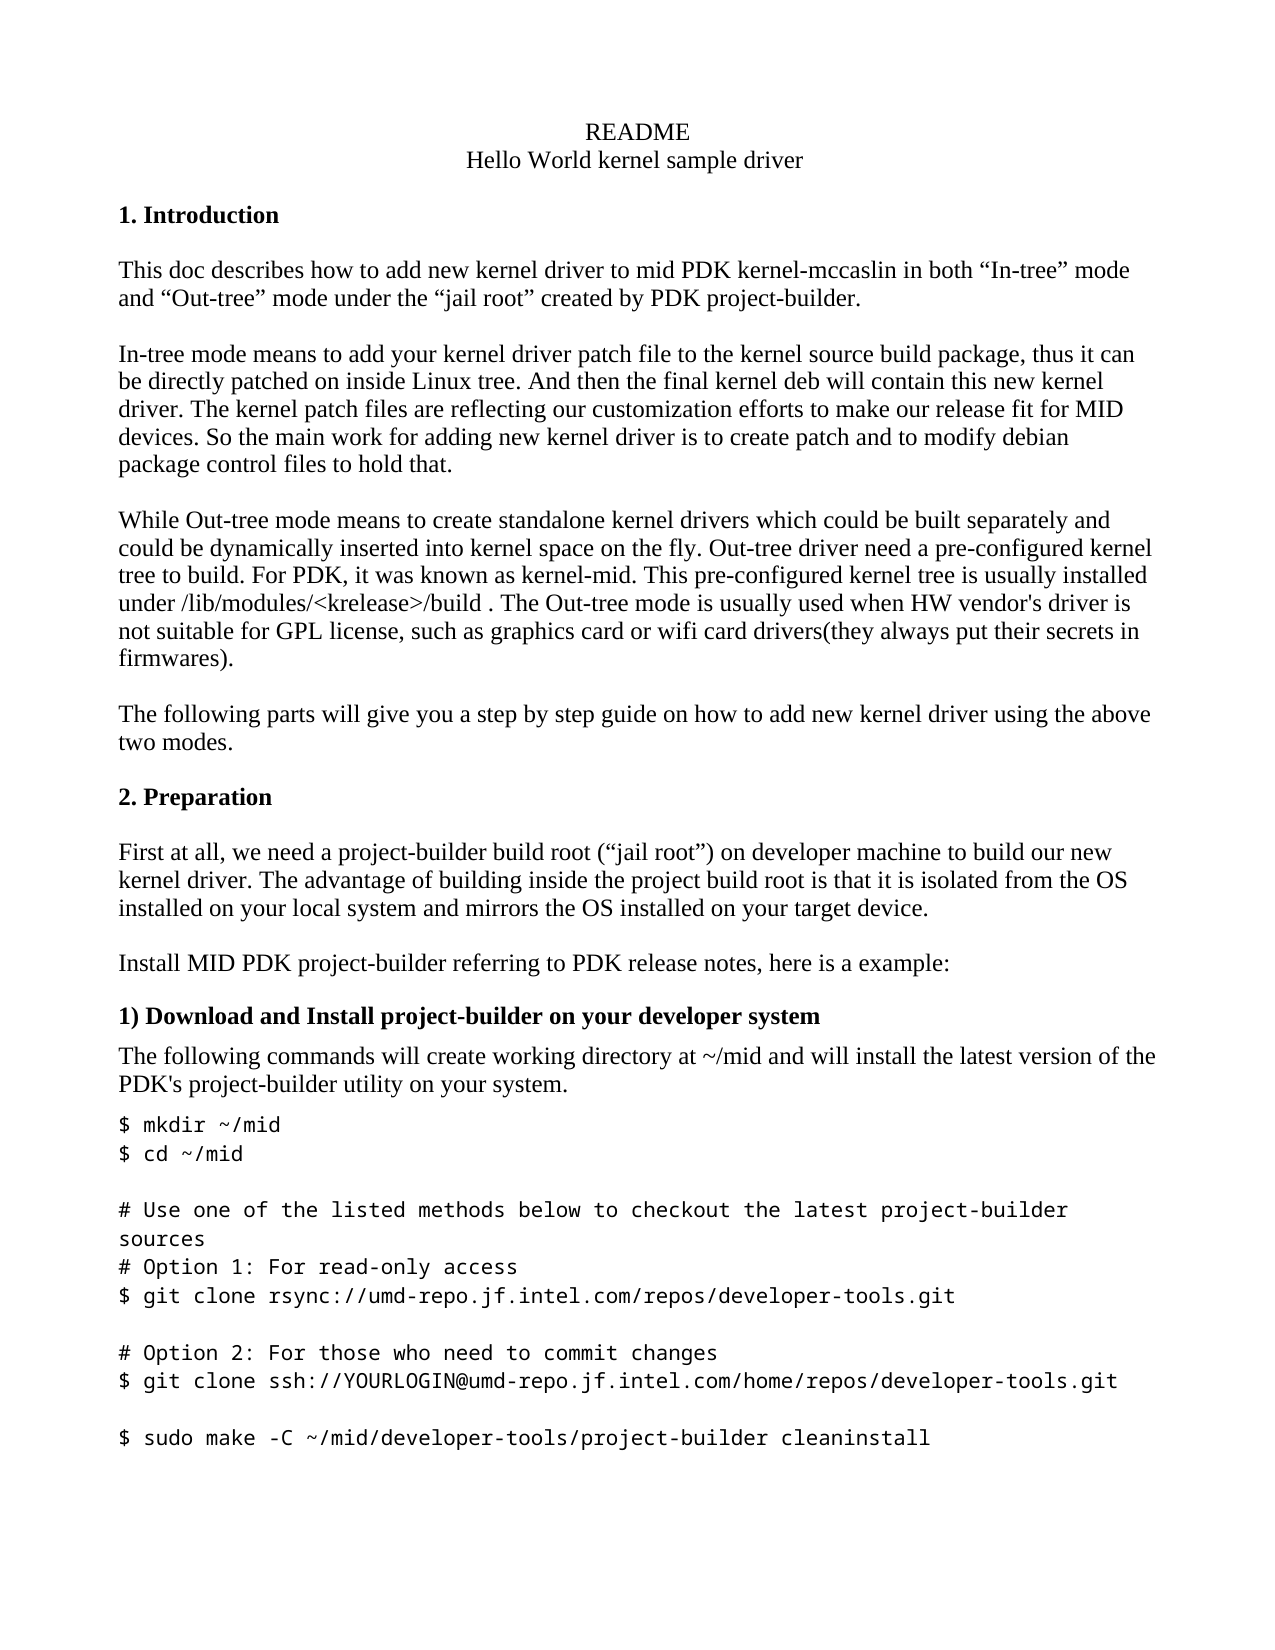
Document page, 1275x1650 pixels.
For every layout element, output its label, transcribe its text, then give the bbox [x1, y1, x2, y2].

text This doc describes how to add new kernel driver to mid PDK kernel-mccaslin in both “In-tree” mode and “Out-tree” mode under the “jail root” created by PDK project-builder. [118, 257, 1157, 312]
text While Out-tree mode means to create standalone kernel drivers which could be built separately and could be dynamically inserted into kernel space on the fly. Out-tree driver need a pre-configured kernel tree to build. For PDK, it was known as kernel-mid. This pre-configured kernel tree is usually installed under /lib/modules/<krelease>/build . The Out-tree mode is usually used when HW vendor's driver is not suitable for GPL license, such as graphics card or wifi card drivers(they always put their secrets in firmwares). [118, 506, 1157, 672]
text 1. Introduction [118, 201, 1157, 229]
text $ git clone ssh://YOURLOGIN@umd-repo.jf.intel.com/home/repos/developer-tools.git [118, 1366, 1157, 1394]
subtitle 1) Download and Install project-builder on your developer system [118, 1002, 1157, 1030]
text 2. Preparation [118, 783, 1157, 811]
text Hello World kernel sample driver [118, 146, 1157, 173]
text The following parts will give you a step by step guide on how to add new kernel driver using the above two modes. [118, 700, 1157, 755]
text First at all, we need a project-builder build root (“jail root”) on developer machine to build our new kernel driver. The advantage of building inside the project build root is that it is isolated from the OS installed on your local system and mirrors the OS installed on your target device. [118, 838, 1157, 922]
text Install MID PDK project-builder referring to PDK release notes, here is a example: [118, 949, 1157, 977]
text $ sudo make -C ~/mid/developer-tools/project-builder cleaninstall [118, 1423, 1157, 1451]
text $ git clone rsync://umd-repo.jf.intel.com/repos/developer-tools.git [118, 1281, 1157, 1309]
text $ mkdir ~/mid [118, 1110, 1157, 1139]
text $ cd ~/mid [118, 1139, 1157, 1167]
text # Use one of the listed methods below to checkout the latest project-builder sources [118, 1196, 1157, 1252]
text # Option 2: For those who need to commit changes [118, 1338, 1157, 1366]
text README [118, 118, 1157, 146]
text In-tree mode means to add your kernel driver patch file to the kernel source build package, thus it can be directly patched on inside Linux tree. And then the final kernel deb will contain this new kernel driver. The kernel patch files are reflecting our customization efforts to make our release fit for MID devices. So the main work for adding new kernel driver is to create patch and to modify debian package control files to hold that. [118, 340, 1157, 478]
text # Option 1: For read-only access [118, 1252, 1157, 1281]
text The following commands will create working directory at ~/mid and will install the latest version of the PDK's project-builder utility on your system. [118, 1042, 1157, 1098]
